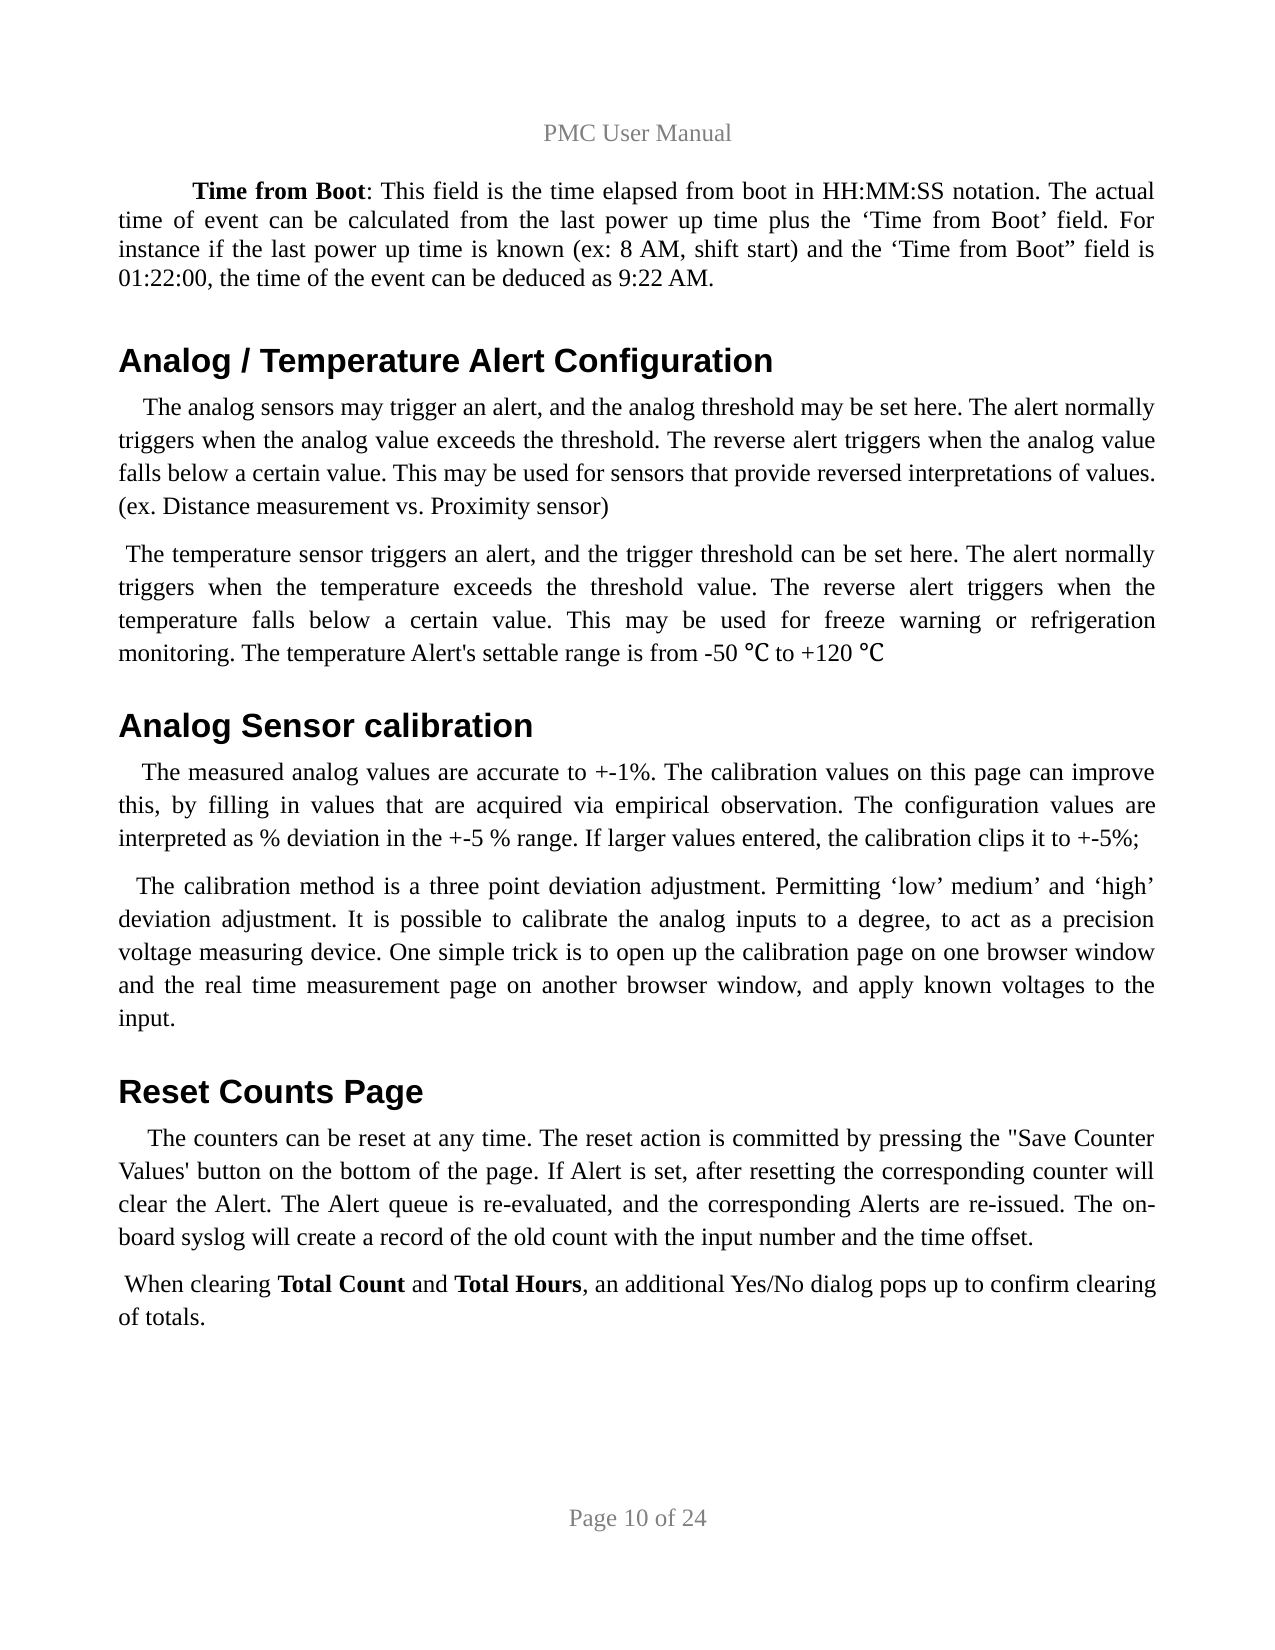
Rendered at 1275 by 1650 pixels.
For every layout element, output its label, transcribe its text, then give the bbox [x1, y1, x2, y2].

text Time from Boot: This field is the time elapsed from boot in HH:MM:SS notation. The actual time of event can be calculated from the last power up time plus the ‘Time from Boot’ field. For instance if the last power up time is known (ex: 8 AM, shift start) and the ‘Time from Boot” field is 01:22:00, the time of the event can be deduced as 9:22 AM. [118, 176, 1157, 291]
text The calibration method is a three point deviation adjustment. Permitting ‘low’ medium’ and ‘high’ deviation adjustment. It is possible to calibrate the analog inputs to a degree, to act as a precision voltage measuring device. One simple trick is to open up the calibration page on one browser window and the real time measurement page on another browser window, and apply known voltages to the input. [118, 871, 1157, 1032]
subtitle Analog Sensor calibration [118, 706, 1157, 745]
text The analog sensors may trigger an alert, and the analog threshold may be set here. The alert normally triggers when the analog value exceeds the threshold. The reverse alert triggers when the analog value falls below a certain value. This may be used for sensors that provide reversed interpretations of values. (ex. Distance measurement vs. Proximity sensor) [118, 392, 1157, 520]
subtitle Reset Counts Page [118, 1072, 1157, 1110]
text The temperature sensor triggers an alert, and the trigger threshold can be set here. The alert normally triggers when the temperature exceeds the threshold value. The reverse alert triggers when the temperature falls below a certain value. This may be used for freeze warning or refrigeration monitoring. The temperature Alert's settable range is from -50 ℃ to +120 ℃ [118, 539, 1157, 667]
subtitle Analog / Temperature Alert Configuration [118, 341, 1157, 379]
text The measured analog values are accurate to +-1%. The calibration values on this page can improve this, by filling in values that are acquired via empirical observation. The configuration values are interpreted as % deviation in the +-5 % range. If larger values entered, the calibration clips it to +-5%; [118, 757, 1157, 852]
text When clearing Total Count and Total Hours, an additional Yes/No dialog pops up to confirm clearing of totals. [118, 1269, 1157, 1331]
text The counters can be reset at any time. The reset action is committed by pressing the "Save Counter Values' button on the bottom of the page. If Alert is set, after resetting the corresponding counter will clear the Alert. The Alert queue is re-evaluated, and the corresponding Alerts are re-issued. The on-board syslog will create a record of the old count with the input number and the time offset. [118, 1123, 1157, 1251]
